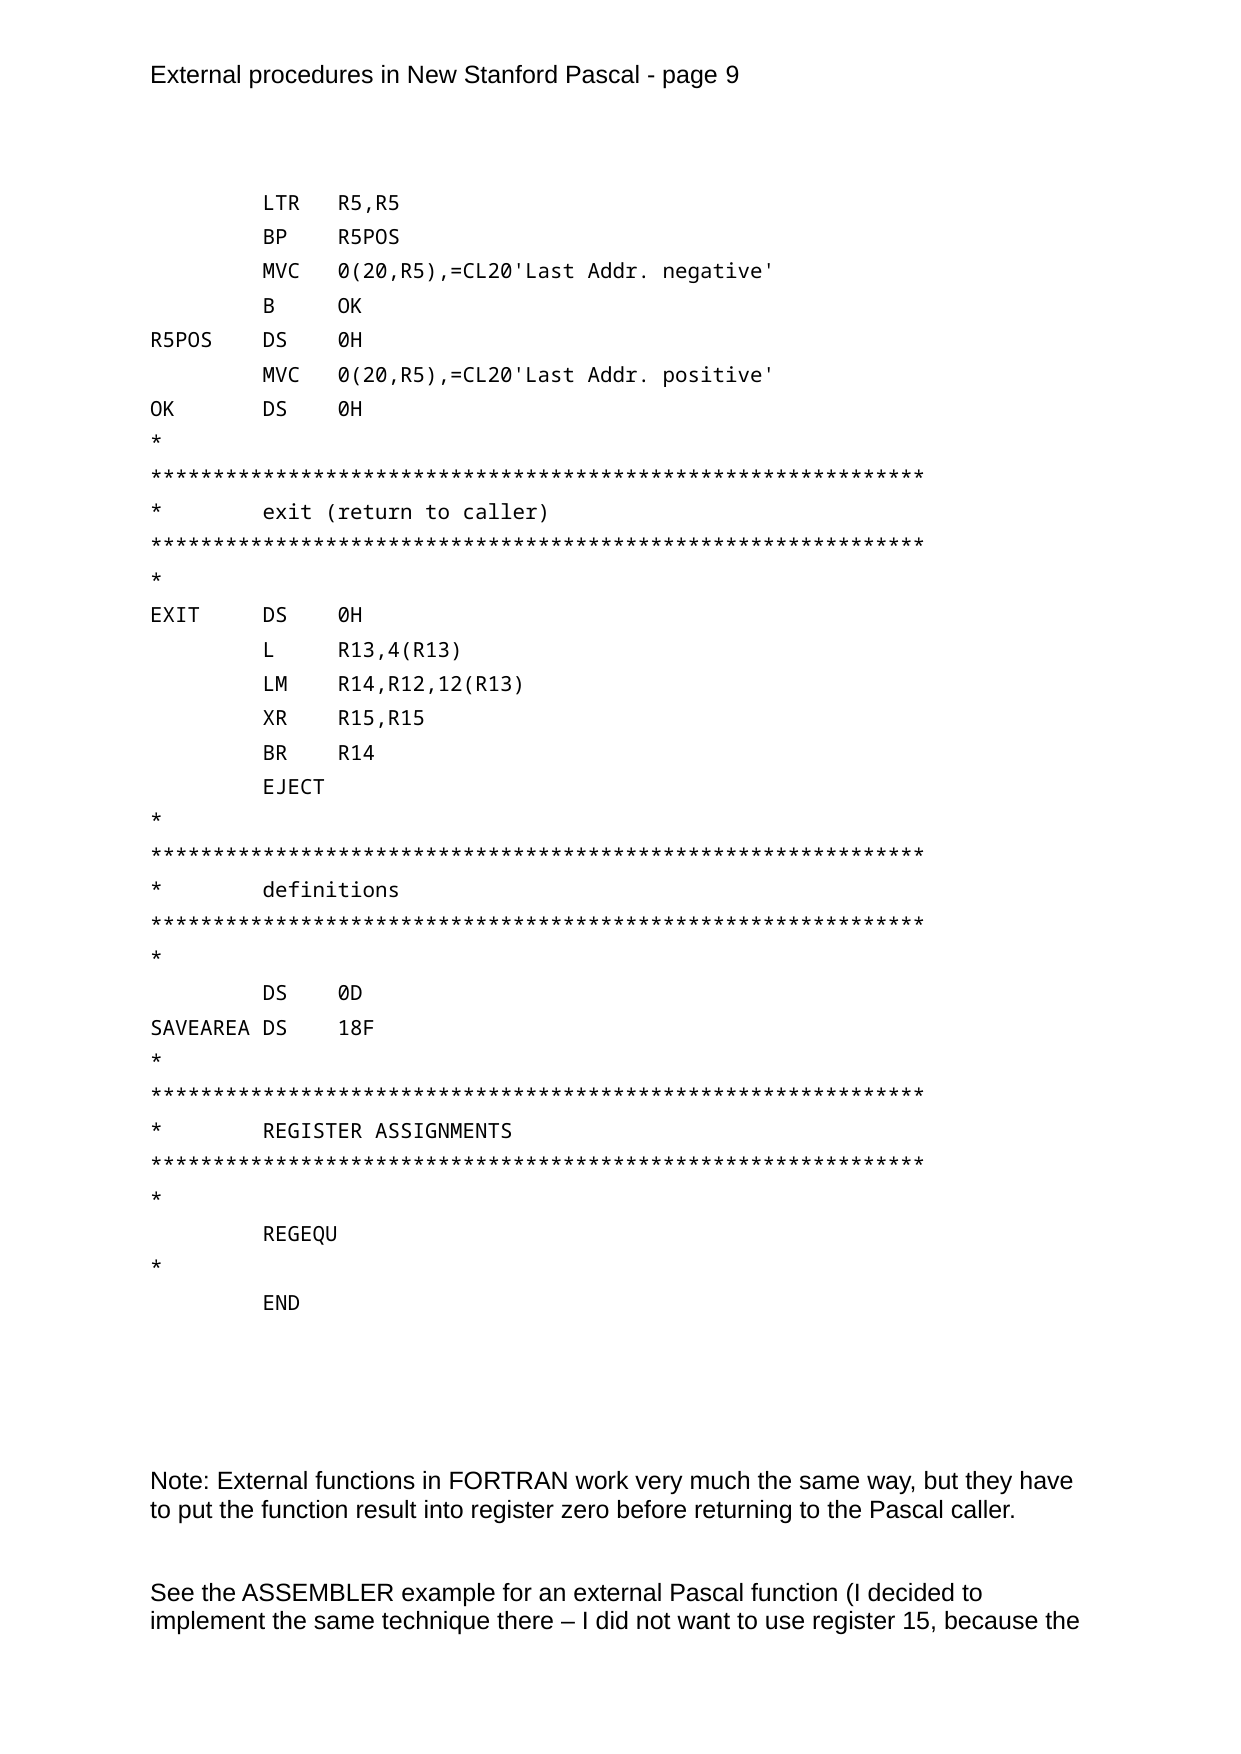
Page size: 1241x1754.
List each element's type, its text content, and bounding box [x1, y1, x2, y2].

text ************************************************************** [150, 910, 1090, 938]
text * [150, 807, 1090, 835]
text * [150, 428, 1090, 457]
text * [150, 944, 1090, 973]
text * [150, 1185, 1090, 1213]
text SAVEAREA DS 18F [150, 1013, 1090, 1041]
text MVC 0(20,R5),=CL20'Last Addr. negative' [150, 257, 1090, 285]
text BP R5POS [150, 222, 1090, 251]
text REGEQU [150, 1219, 1090, 1248]
text MVC 0(20,R5),=CL20'Last Addr. positive' [150, 360, 1090, 388]
text * [150, 566, 1090, 594]
text DS 0D [150, 978, 1090, 1007]
text XR R15,R15 [150, 703, 1090, 732]
text ************************************************************** [150, 841, 1090, 869]
text LM R14,R12,12(R13) [150, 669, 1090, 698]
text ************************************************************** [150, 1082, 1090, 1110]
text BR R14 [150, 738, 1090, 766]
text * exit (return to caller) [150, 497, 1090, 526]
text ************************************************************** [150, 1150, 1090, 1179]
text * definitions [150, 875, 1090, 904]
text ************************************************************** [150, 463, 1090, 491]
text * [150, 1047, 1090, 1076]
text Note: External functions in FORTRAN work very much the same way, but they have to put the function result into register zero before returning to the Pascal caller. [150, 1466, 1090, 1524]
text See the ASSEMBLER example for an external Pascal function (I decided to implement the same technique there – I did not want to use register 15, because the [150, 1578, 1090, 1635]
text END [150, 1288, 1090, 1316]
text R5POS DS 0H [150, 325, 1090, 354]
text * [150, 1253, 1090, 1282]
text ************************************************************** [150, 532, 1090, 560]
text EJECT [150, 772, 1090, 801]
text L R13,4(R13) [150, 635, 1090, 663]
text LTR R5,R5 [150, 188, 1090, 216]
text B OK [150, 291, 1090, 319]
text OK DS 0H [150, 394, 1090, 423]
text * REGISTER ASSIGNMENTS [150, 1116, 1090, 1144]
text EXIT DS 0H [150, 600, 1090, 629]
